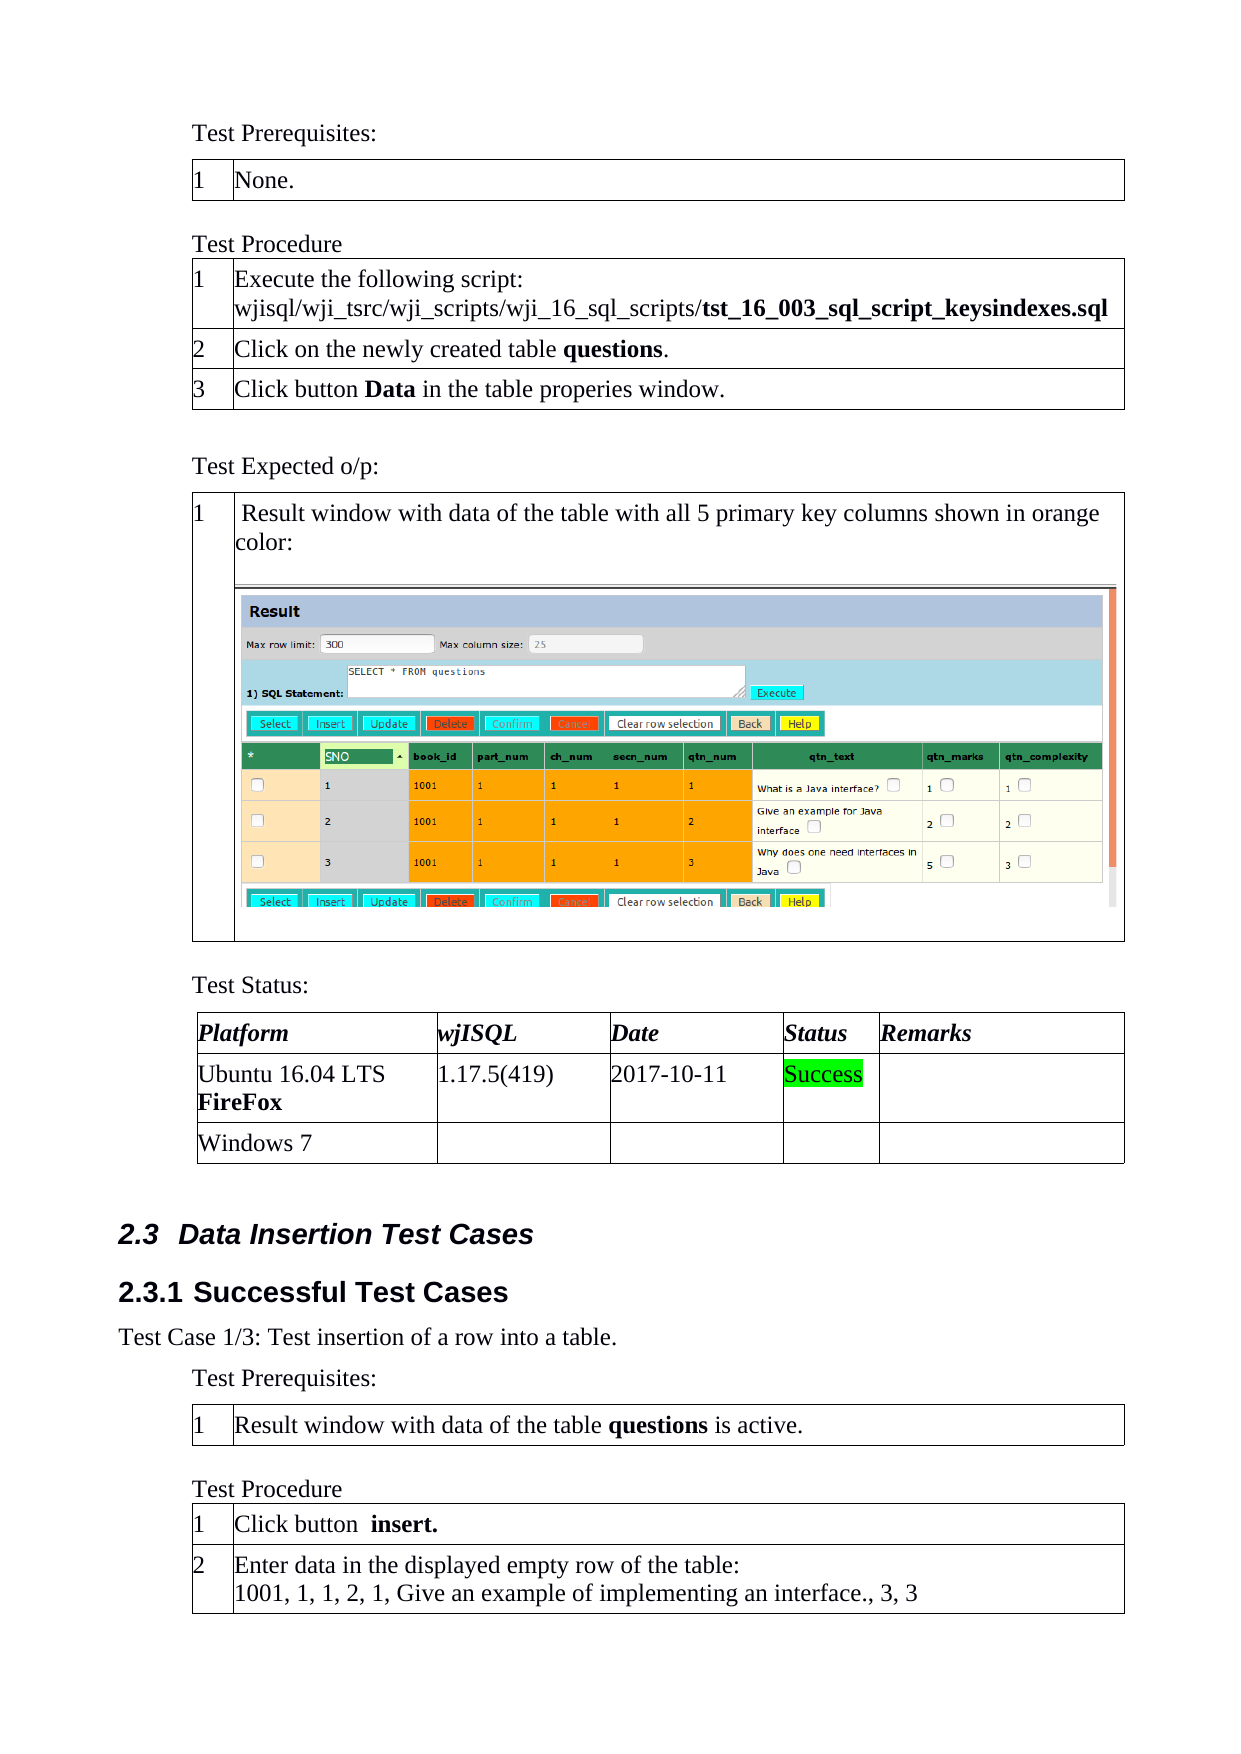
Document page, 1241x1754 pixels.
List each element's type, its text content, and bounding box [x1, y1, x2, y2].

table_header Result window with data of the table questions is active. [234, 1405, 1124, 1445]
table_cell Ubuntu 16.04 LTS FireFox [198, 1054, 437, 1122]
table_header 1 [193, 493, 234, 941]
table_header Status [784, 1013, 879, 1052]
table_header Result window with data of the table with all 5 primary key columns shown in orange color: [235, 493, 1124, 941]
text Test Procedure [118, 1474, 1122, 1503]
table_header 1 [193, 160, 233, 200]
table_header 1 [193, 1504, 233, 1543]
table_header 1 [193, 259, 233, 328]
table_header wjISQL [438, 1013, 610, 1052]
table_header 1 [193, 1405, 233, 1445]
picture [234, 584, 1117, 907]
table_header Click button insert. [234, 1504, 1124, 1543]
table_header Date [611, 1013, 783, 1052]
table_cell Success [784, 1054, 879, 1122]
text Test Expected o/p: [118, 451, 1122, 479]
table_cell [880, 1123, 1124, 1163]
subtitle Data Insertion Test Cases [118, 1217, 1122, 1251]
table_cell 3 [193, 369, 233, 409]
subtitle Successful Test Cases [118, 1276, 1122, 1309]
table_cell 2017-10-11 [611, 1054, 783, 1122]
text Test Case 1/3: Test insertion of a row into a table. [118, 1322, 1122, 1350]
table_cell [880, 1054, 1124, 1122]
text Test Status: [118, 971, 1122, 999]
table_cell Windows 7 [198, 1123, 437, 1163]
table_cell Click button Data in the table properies window. [234, 369, 1124, 409]
table_header None. [234, 160, 1124, 200]
text Test Prerequisites: [118, 1363, 1122, 1392]
table_cell Click on the newly created table questions. [234, 329, 1124, 368]
table_cell 2 [193, 329, 233, 368]
text Test Prerequisites: [118, 118, 1122, 147]
table_cell 2 [193, 1545, 233, 1613]
table_cell [611, 1123, 783, 1163]
table_header Remarks [880, 1013, 1124, 1052]
table_cell Enter data in the displayed empty row of the table: 1001, 1, 1, 2, 1, Give an example of implementing an interface., 3, 3 [234, 1545, 1124, 1613]
table_header Execute the following script: wjisql/wji_tsrc/wji_scripts/wji_16_sql_scripts/tst_16_003_sql_script_keysindexes.sql [234, 259, 1124, 328]
text Test Procedure [118, 229, 1122, 258]
table_header Platform [198, 1013, 437, 1052]
table_cell [784, 1123, 879, 1163]
table_cell 1.17.5(419) [438, 1054, 610, 1122]
table_cell [438, 1123, 610, 1163]
